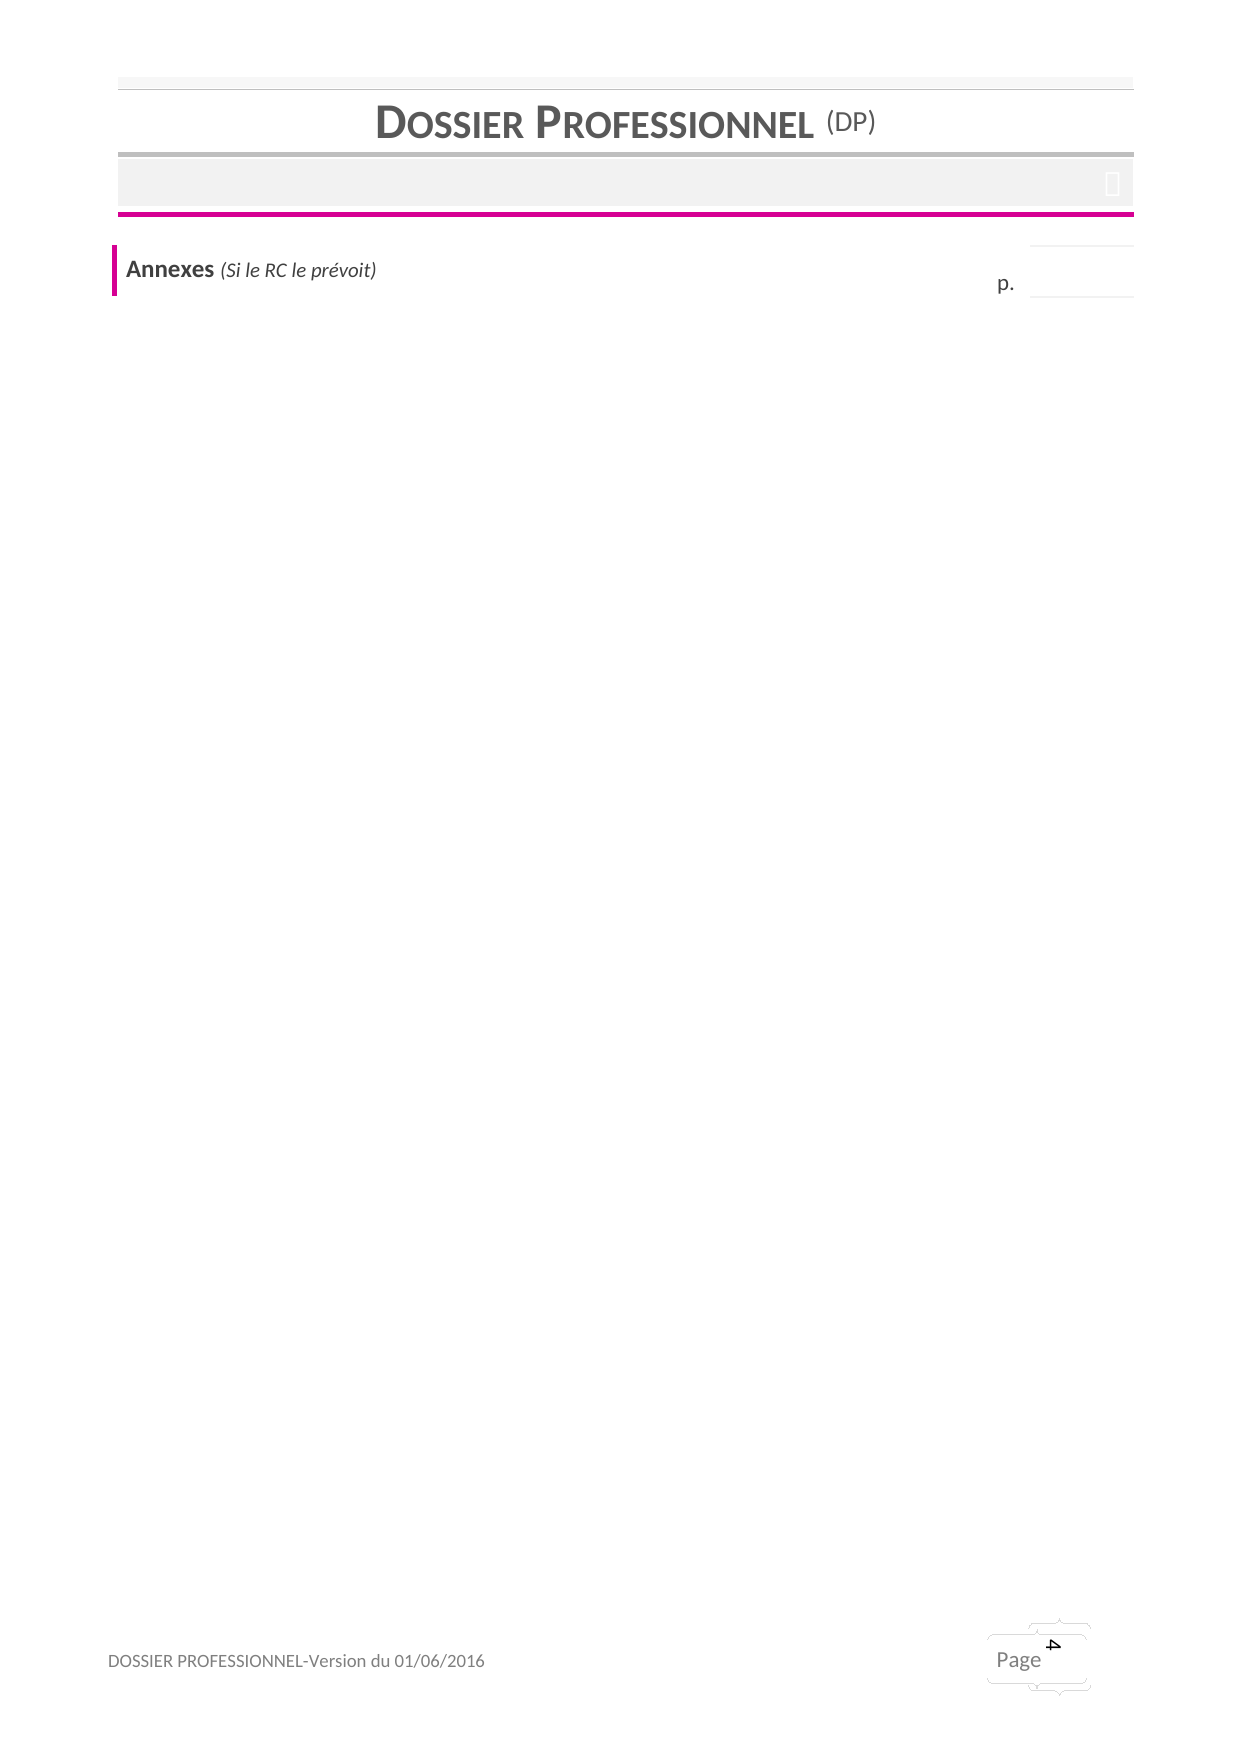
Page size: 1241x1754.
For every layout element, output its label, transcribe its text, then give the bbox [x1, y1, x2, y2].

table_cell p. [986, 245, 1030, 296]
table_cell Annexes (Si le RC le prévoit) [117, 245, 986, 296]
table_cell [1030, 247, 1133, 296]
